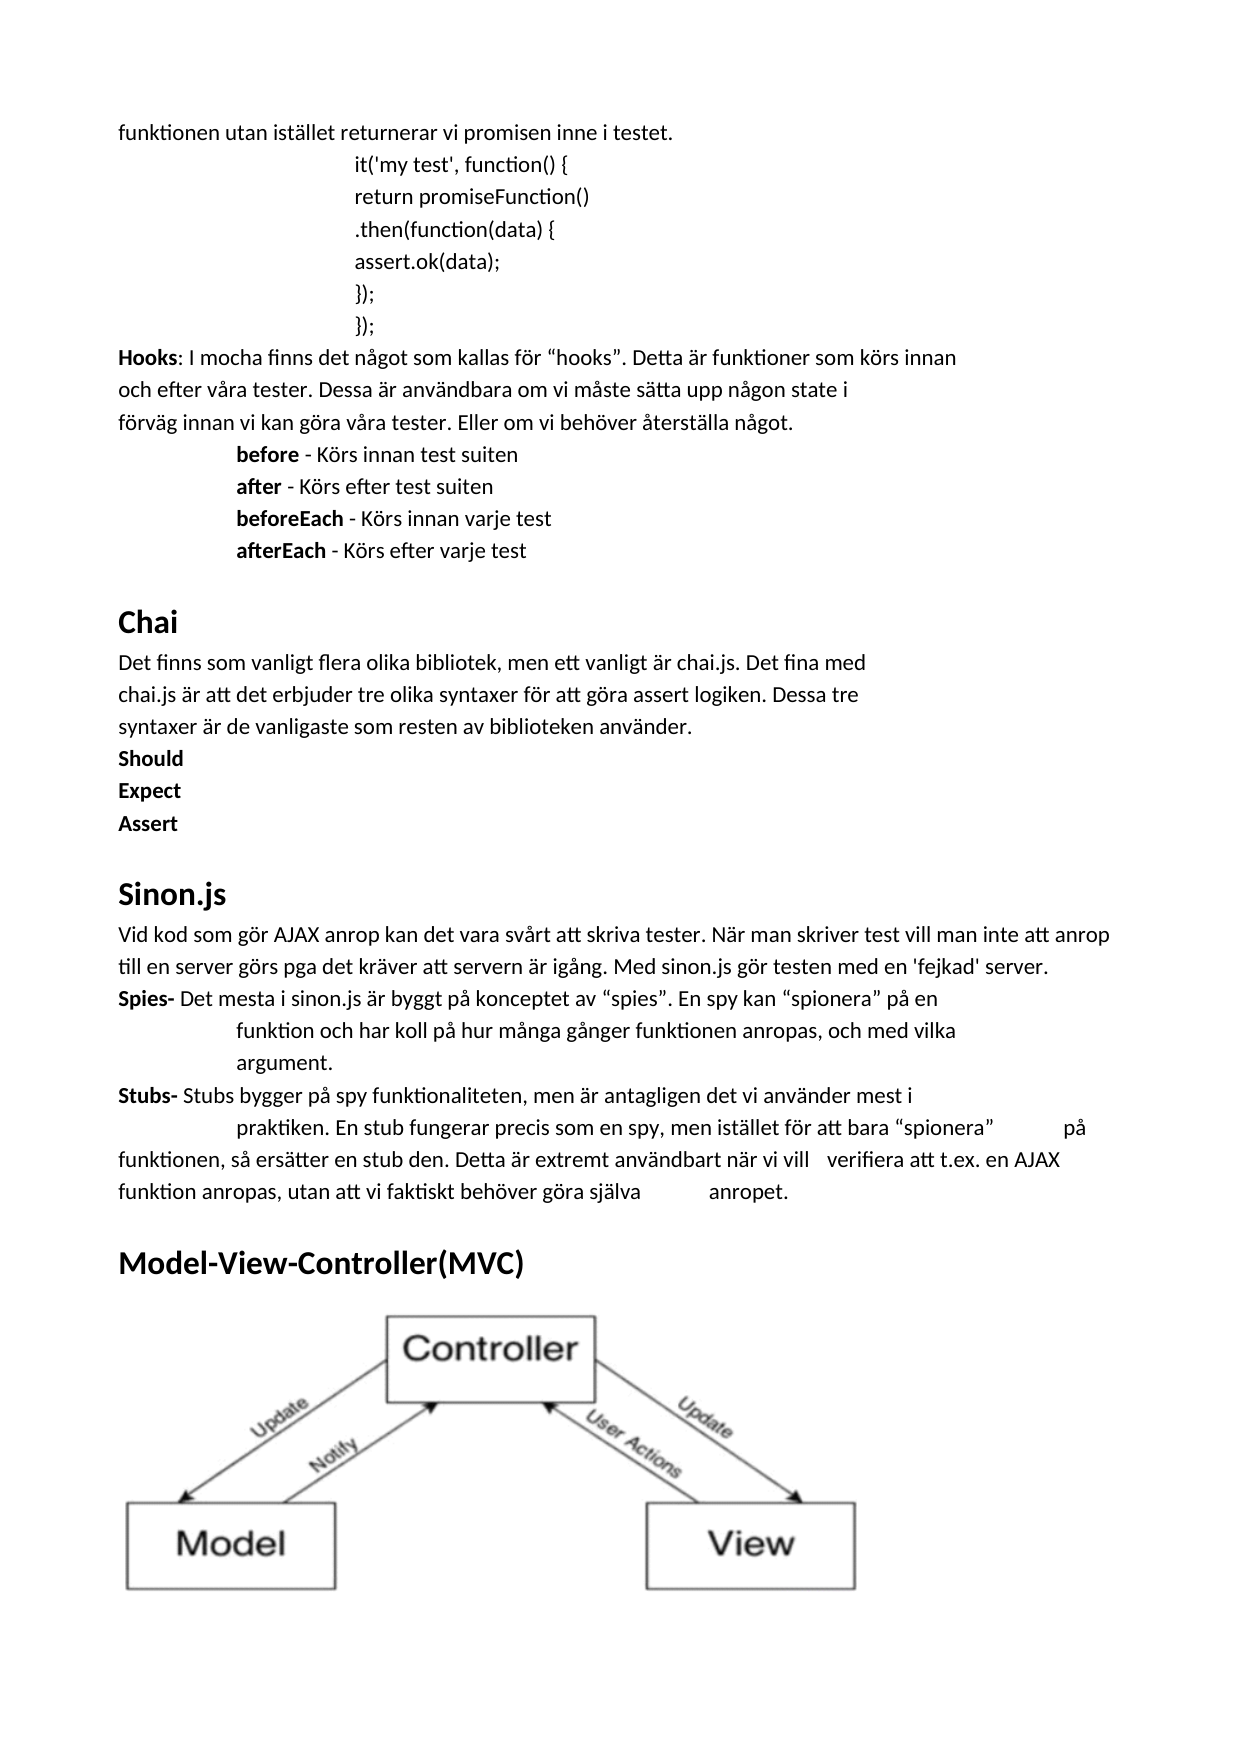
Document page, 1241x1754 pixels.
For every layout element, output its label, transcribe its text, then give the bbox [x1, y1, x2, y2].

text praktiken. En stub fungerar precis som en spy, men istället för att bara “spionera” på funktionen, så ersätter en stub den. Detta är extremt användbart när vi vill verifiera att t.ex. en AJAX funktion anropas, utan att vi faktiskt behöver göra själva anropet. [118, 1113, 1122, 1205]
text before - Körs innan test suiten [118, 440, 1122, 468]
text funktionen utan istället returnerar vi promisen inne i testet. [118, 118, 1122, 146]
text afterEach - Körs efter varje test [118, 537, 1122, 564]
text Should [118, 744, 1122, 772]
text assert.ok(data); [118, 247, 1122, 275]
text it('my test', function() { [118, 150, 1122, 178]
text Model-View-Controller(MVC) [118, 1242, 1122, 1282]
text argument. [118, 1048, 1122, 1077]
text Spies- Det mesta i sinon.js är byggt på konceptet av “spies”. En spy kan “spionera” på en [118, 984, 1122, 1012]
text Hooks: I mocha finns det något som kallas för “hooks”. Detta är funktioner som körs innan [118, 343, 1122, 371]
text return promiseFunction() [118, 182, 1122, 211]
text Assert [118, 809, 1122, 837]
text förväg innan vi kan göra våra tester. Eller om vi behöver återställa något. [118, 408, 1122, 436]
text after - Körs efter test suiten [118, 472, 1122, 500]
text Det finns som vanligt flera olika bibliotek, men ett vanligt är chai.js. Det fina med [118, 648, 1122, 676]
text och efter våra tester. Dessa är användbara om vi måste sätta upp någon state i [118, 376, 1122, 404]
text Stubs- Stubs bygger på spy funktionaliteten, men är antagligen det vi använder mest i [118, 1081, 1122, 1109]
text chai.js är att det erbjuder tre olika syntaxer för att göra assert logiken. Dessa tre [118, 680, 1122, 708]
text Expect [118, 776, 1122, 804]
text }); [118, 311, 1122, 339]
text funktion och har koll på hur många gånger funktionen anropas, och med vilka [118, 1016, 1122, 1044]
text beforeEach - Körs innan varje test [118, 504, 1122, 532]
text syntaxer är de vanligaste som resten av biblioteken använder. [118, 712, 1122, 740]
text }); [118, 279, 1122, 307]
text Vid kod som gör AJAX anrop kan det vara svårt att skriva tester. När man skriver test vill man inte att anrop till en server görs pga det kräver att servern är igång. Med sinon.js gör testen med en 'fejkad' server. [118, 920, 1122, 980]
text Chai [118, 601, 1122, 642]
text Sinon.js [118, 873, 1122, 914]
text .then(function(data) { [118, 215, 1122, 243]
